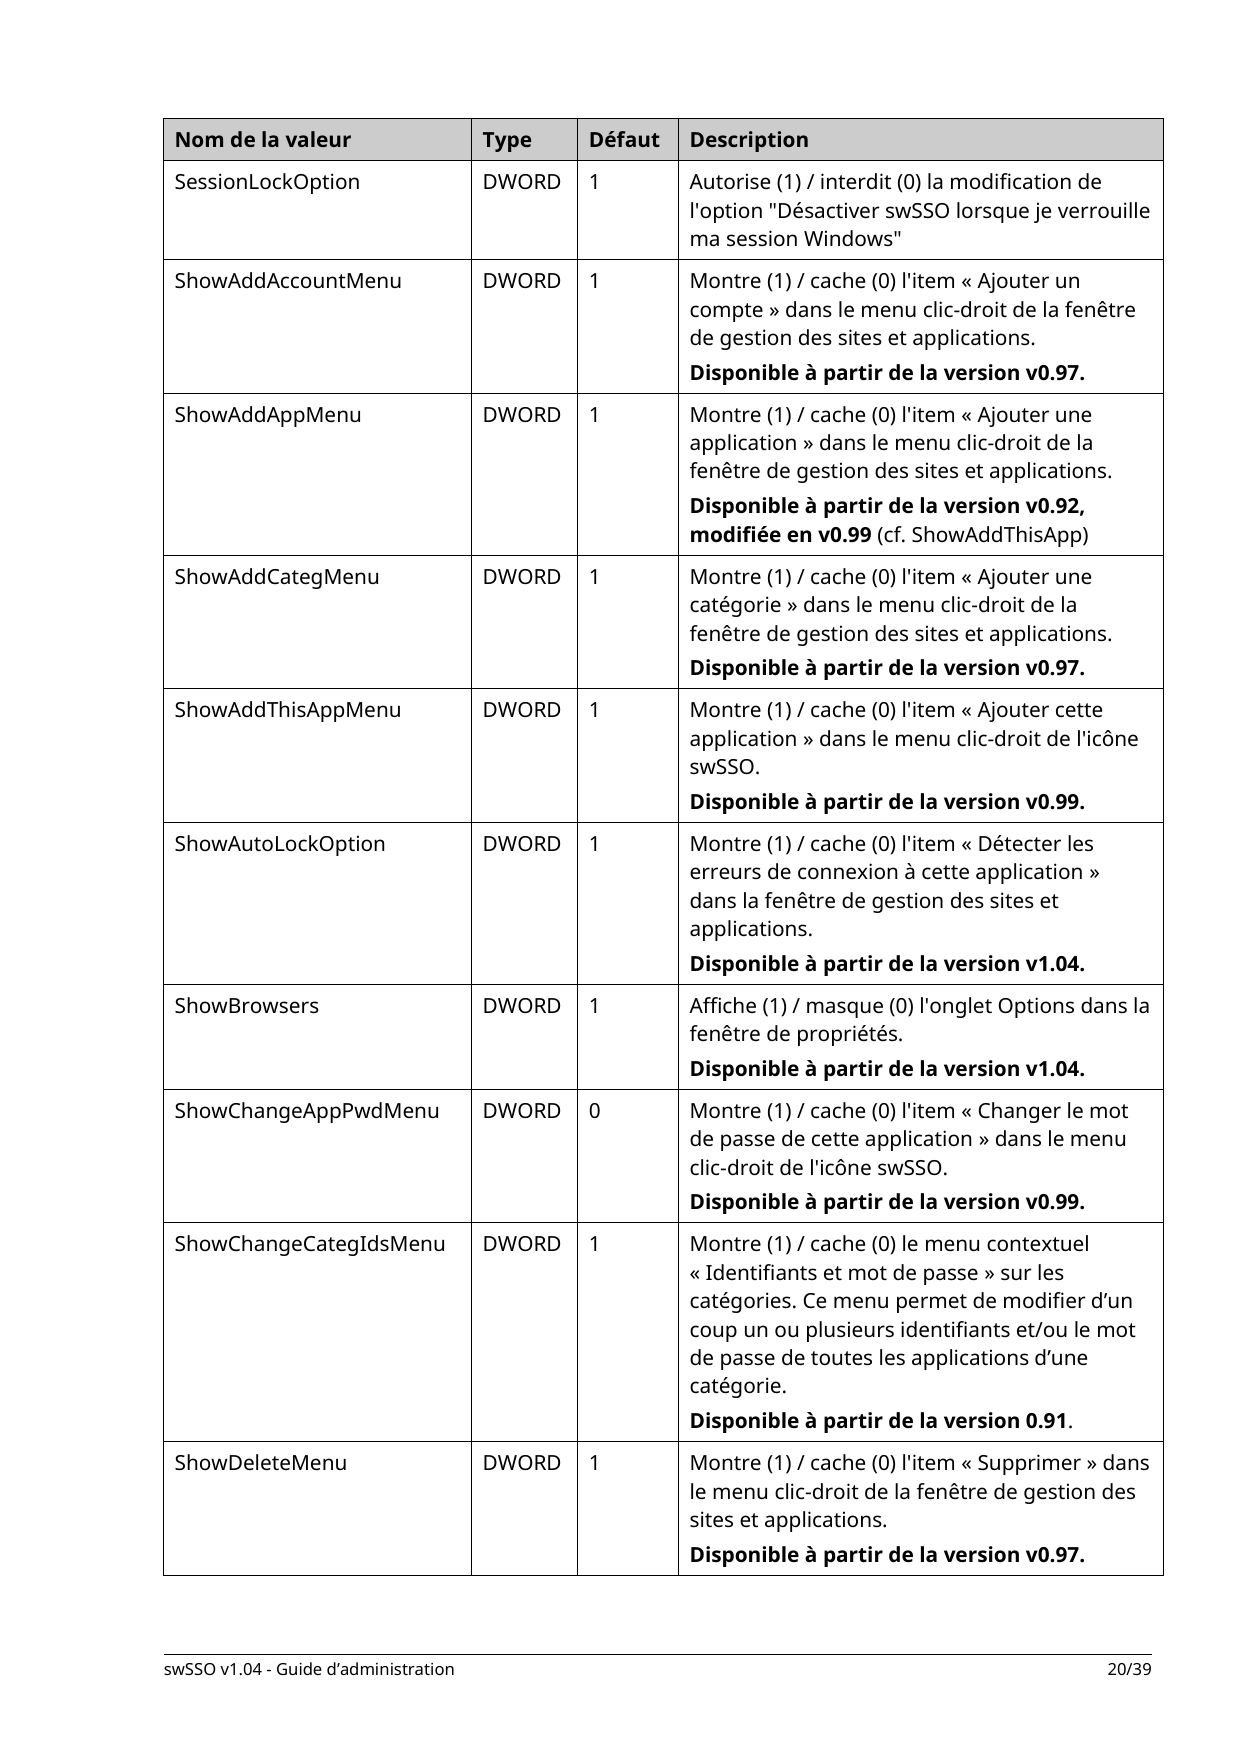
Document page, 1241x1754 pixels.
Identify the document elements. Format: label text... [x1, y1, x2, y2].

table_cell DWORD [472, 985, 577, 1089]
table_cell ShowChangeAppPwdMenu [164, 1090, 471, 1222]
table_cell 1 [578, 394, 678, 554]
table_cell Montre (1) / cache (0) l'item « Ajouter une catégorie » dans le menu clic-droit de la fenêtre de gestion des sites et applications. Disponible à partir de la version v0.97. [679, 556, 1163, 688]
table_cell DWORD [472, 1090, 577, 1222]
table_cell 1 [578, 260, 678, 392]
table_cell Montre (1) / cache (0) l'item « Détecter les erreurs de connexion à cette application » dans la fenêtre de gestion des sites et applications. Disponible à partir de la version v1.04. [679, 823, 1163, 983]
table_cell ShowAddAppMenu [164, 394, 471, 554]
table_cell ShowAddThisAppMenu [164, 689, 471, 822]
table_cell DWORD [472, 823, 577, 983]
table_cell Montre (1) / cache (0) l'item « Supprimer » dans le menu clic-droit de la fenêtre de gestion des sites et applications. Disponible à partir de la version v0.97. [679, 1442, 1163, 1574]
table_cell Montre (1) / cache (0) l'item « Ajouter un compte » dans le menu clic-droit de la fenêtre de gestion des sites et applications. Disponible à partir de la version v0.97. [679, 260, 1163, 392]
table_cell 1 [578, 556, 678, 688]
table_cell Montre (1) / cache (0) l'item « Changer le mot de passe de cette application » dans le menu clic-droit de l'icône swSSO. Disponible à partir de la version v0.99. [679, 1090, 1163, 1222]
table_cell DWORD [472, 1223, 577, 1441]
table_header Type [472, 119, 577, 160]
table_cell 1 [578, 823, 678, 983]
table_cell ShowAutoLockOption [164, 823, 471, 983]
table_cell 1 [578, 689, 678, 822]
table_cell ShowBrowsers [164, 985, 471, 1089]
table_header Défaut [578, 119, 678, 160]
table_cell ShowAddAccountMenu [164, 260, 471, 392]
table_cell ShowChangeCategIdsMenu [164, 1223, 471, 1441]
table_cell Montre (1) / cache (0) l'item « Ajouter cette application » dans le menu clic-droit de l'icône swSSO. Disponible à partir de la version v0.99. [679, 689, 1163, 822]
table_cell 1 [578, 1223, 678, 1441]
table_cell DWORD [472, 689, 577, 822]
table_cell 0 [578, 1090, 678, 1222]
table_cell DWORD [472, 161, 577, 259]
table_cell ShowDeleteMenu [164, 1442, 471, 1574]
table_cell Montre (1) / cache (0) le menu contextuel « Identifiants et mot de passe » sur les catégories. Ce menu permet de modifier d’un coup un ou plusieurs identifiants et/ou le mot de passe de toutes les applications d’une catégorie. Disponible à partir de la version 0.91. [679, 1223, 1163, 1441]
table_cell DWORD [472, 260, 577, 392]
table_cell 1 [578, 1442, 678, 1574]
table_cell 1 [578, 161, 678, 259]
table_cell DWORD [472, 556, 577, 688]
table_header Description [679, 119, 1163, 160]
table_cell Affiche (1) / masque (0) l'onglet Options dans la fenêtre de propriétés. Disponible à partir de la version v1.04. [679, 985, 1163, 1089]
table_cell ShowAddCategMenu [164, 556, 471, 688]
table_cell DWORD [472, 394, 577, 554]
table_cell SessionLockOption [164, 161, 471, 259]
table_header Nom de la valeur [164, 119, 471, 160]
table_cell Montre (1) / cache (0) l'item « Ajouter une application » dans le menu clic-droit de la fenêtre de gestion des sites et applications. Disponible à partir de la version v0.92, modifiée en v0.99 (cf. ShowAddThisApp) [679, 394, 1163, 554]
table_cell 1 [578, 985, 678, 1089]
table_cell DWORD [472, 1442, 577, 1574]
table_cell Autorise (1) / interdit (0) la modification de l'option "Désactiver swSSO lorsque je verrouille ma session Windows" [679, 161, 1163, 259]
